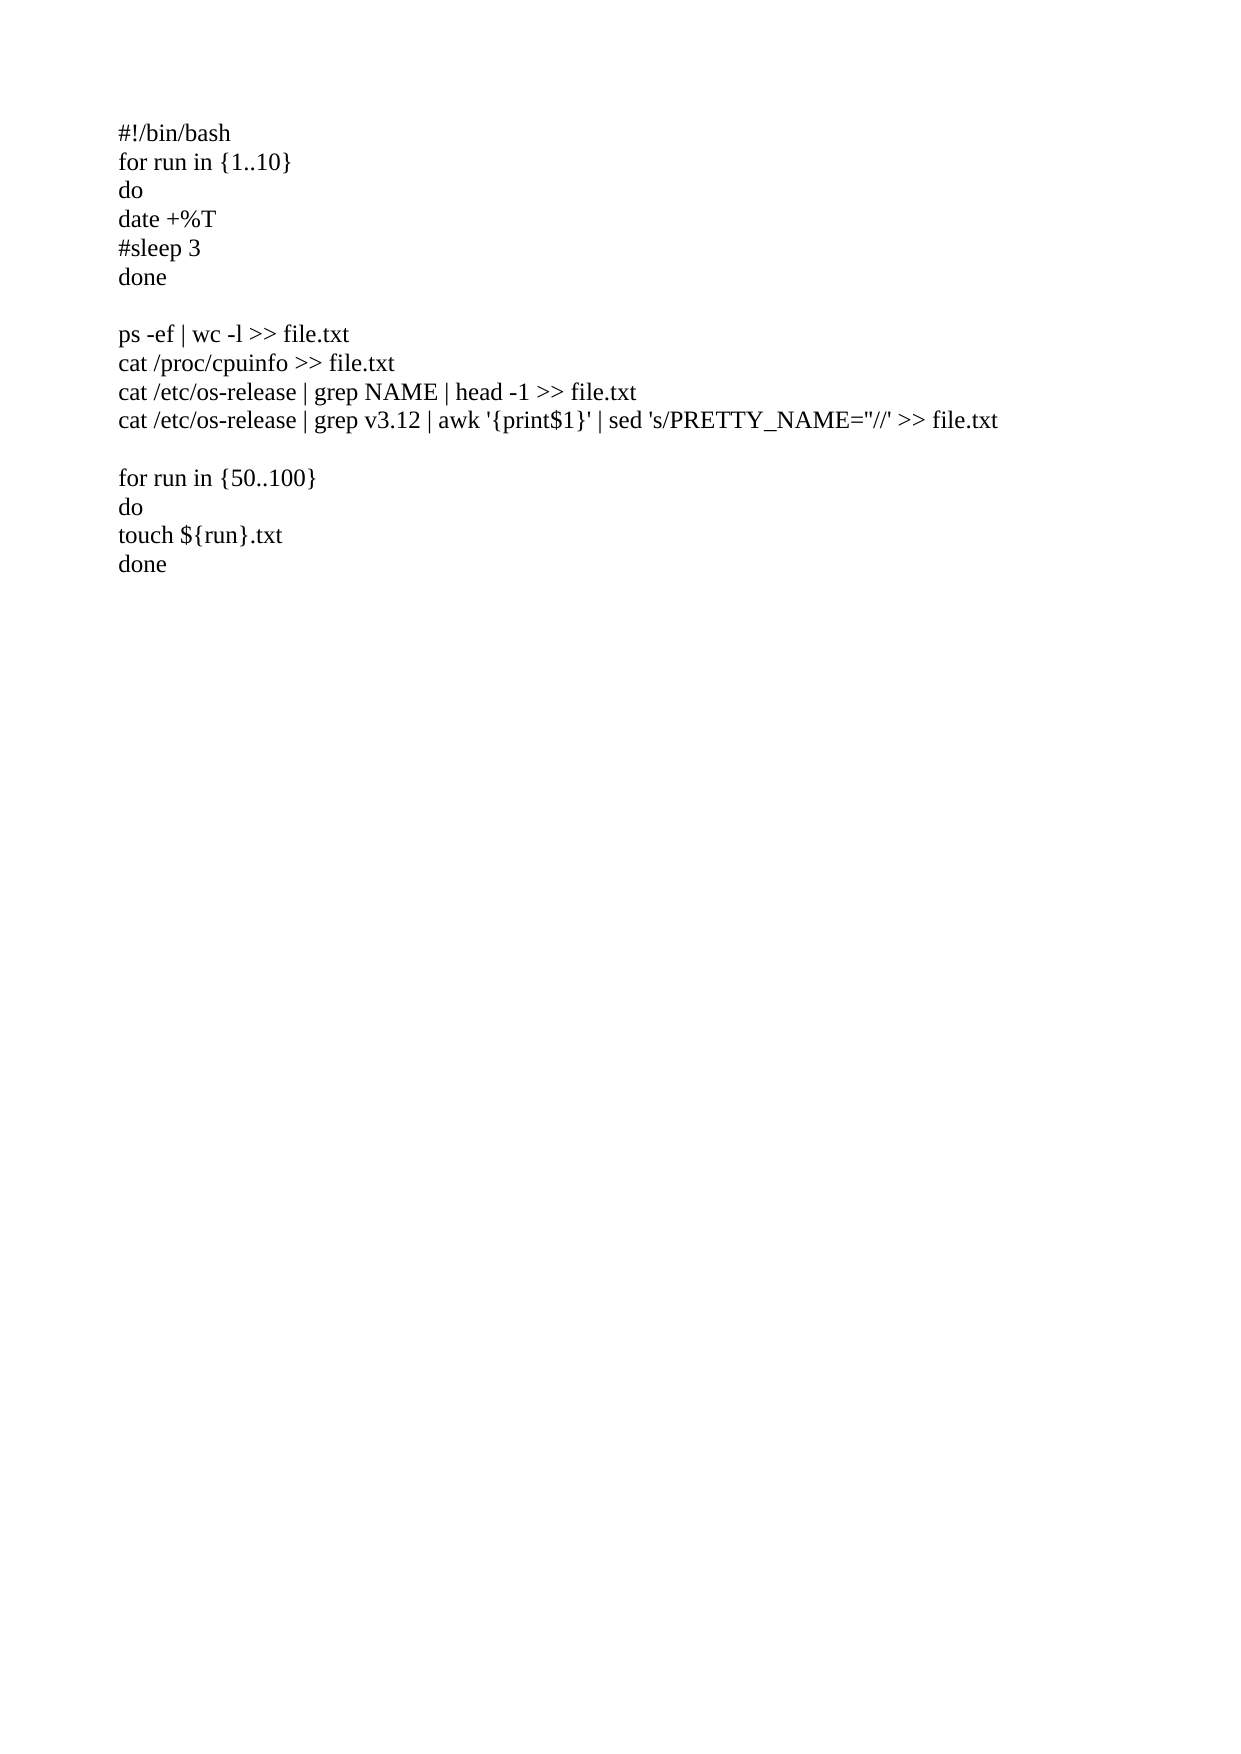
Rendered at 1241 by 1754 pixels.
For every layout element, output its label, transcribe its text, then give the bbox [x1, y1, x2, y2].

text for run in {50..100} [118, 463, 1122, 492]
text #sleep 3 [118, 233, 1122, 262]
text done [118, 549, 1122, 578]
text cat /etc/os-release | grep v3.12 | awk '{print$1}' | sed 's/PRETTY_NAME=''//' >> file.txt [118, 406, 1122, 434]
text #!/bin/bash [118, 118, 1122, 147]
text for run in {1..10} [118, 147, 1122, 176]
text cat /proc/cpuinfo >> file.txt [118, 348, 1122, 377]
text done [118, 262, 1122, 291]
text do [118, 492, 1122, 521]
text ps -ef | wc -l >> file.txt [118, 319, 1122, 348]
text touch ${run}.txt [118, 521, 1122, 549]
text do [118, 176, 1122, 204]
text cat /etc/os-release | grep NAME | head -1 >> file.txt [118, 377, 1122, 406]
text date +%T [118, 204, 1122, 233]
